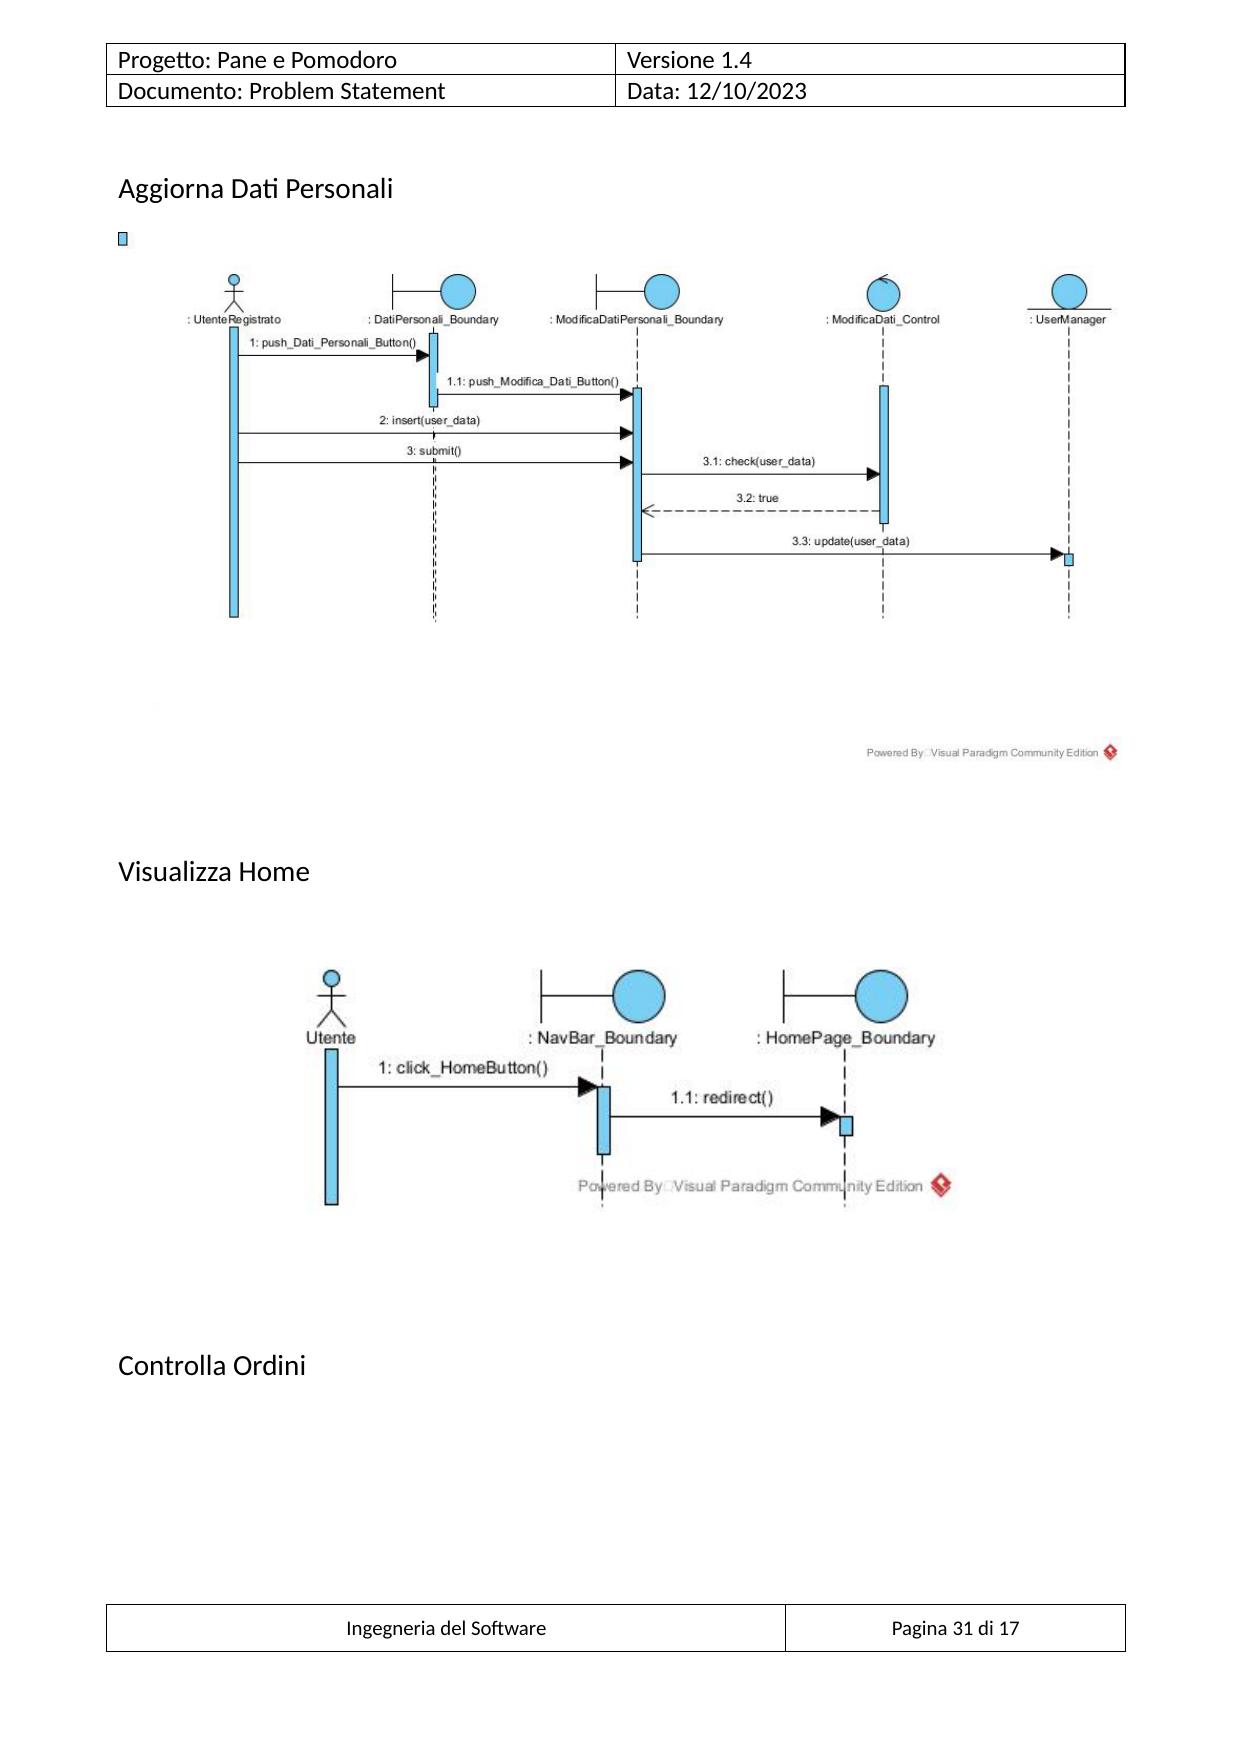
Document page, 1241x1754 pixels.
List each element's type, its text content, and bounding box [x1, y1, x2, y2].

text Controlla Ordini [118, 1347, 1122, 1383]
picture [118, 232, 1123, 770]
picture [281, 967, 960, 1212]
text Aggiorna Dati Personali [118, 171, 1122, 206]
text Visualizza Home [118, 853, 1122, 888]
